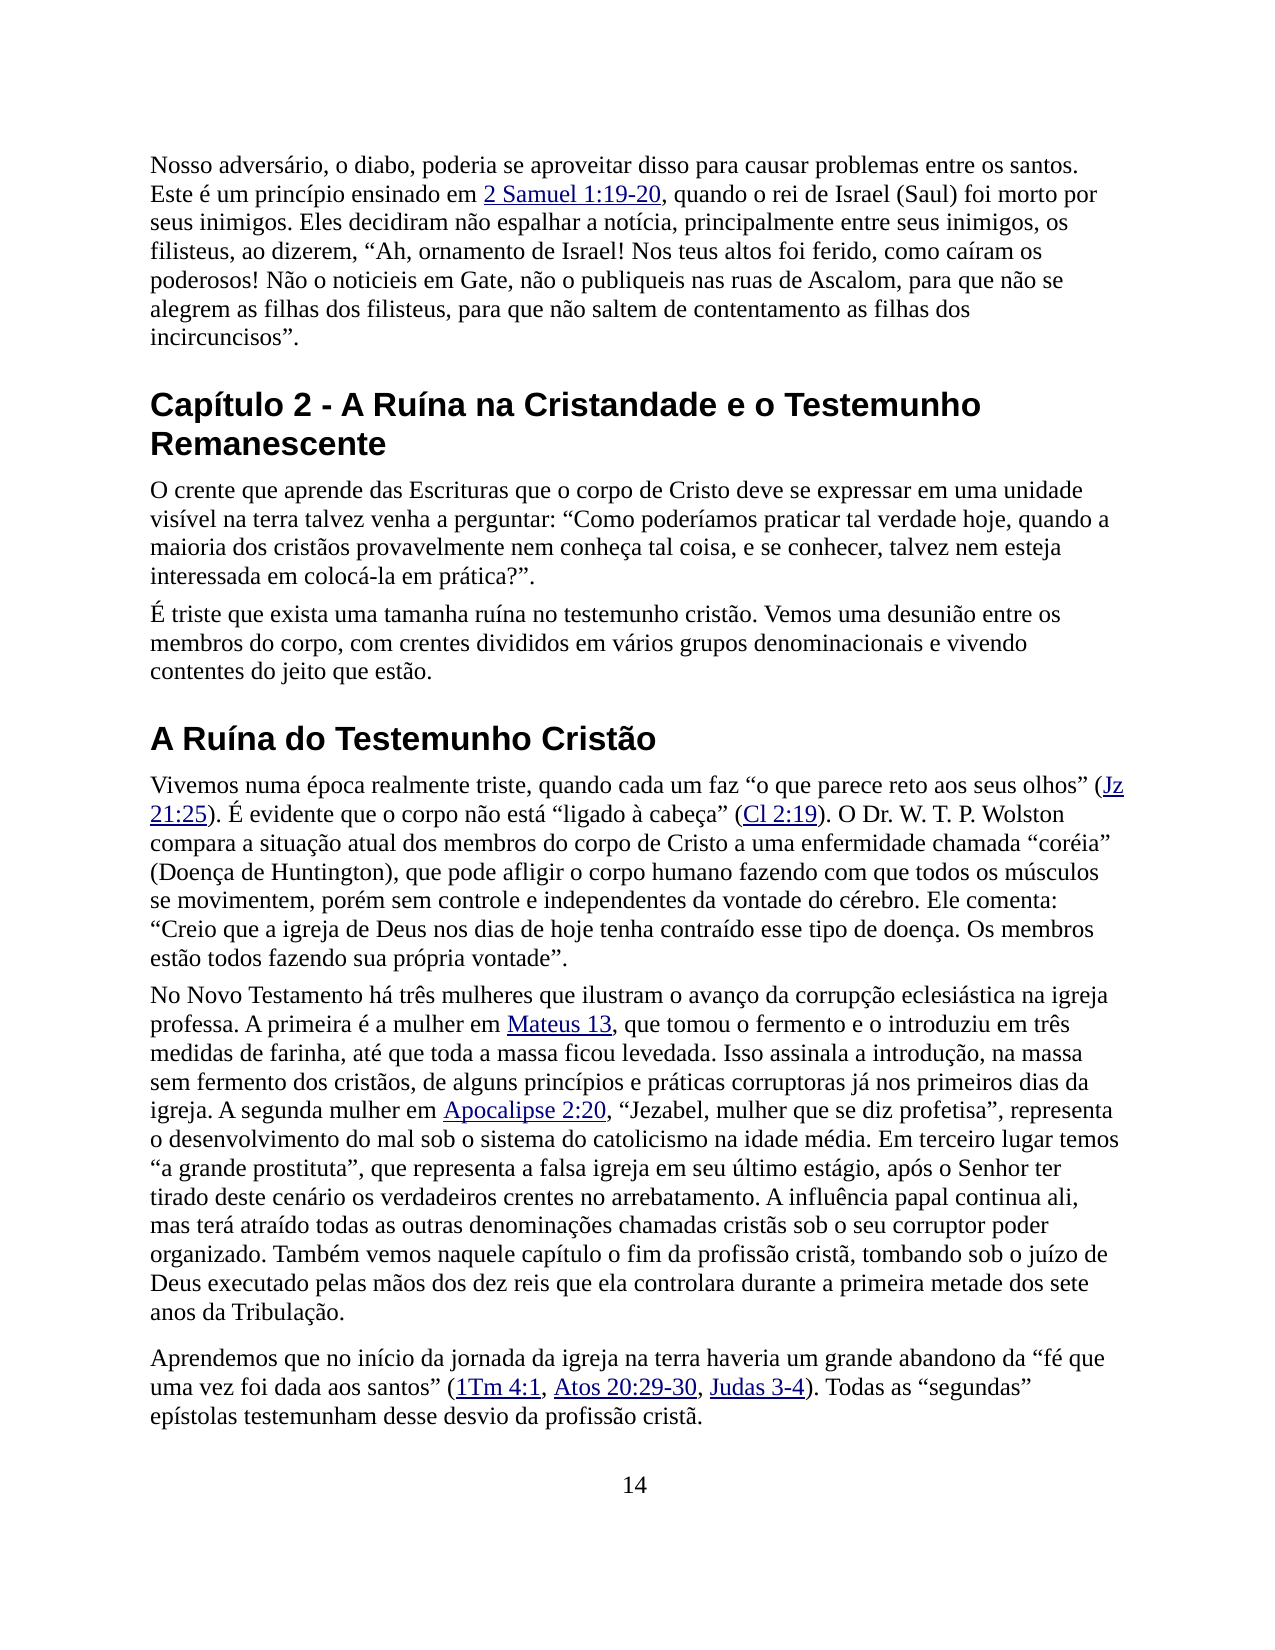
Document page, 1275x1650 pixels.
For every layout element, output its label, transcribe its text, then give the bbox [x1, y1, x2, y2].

text É triste que exista uma tamanha ruína no testemunho cristão. Vemos uma desunião entre os membros do corpo, com crentes divididos em vários grupos denominacionais e vivendo contentes do jeito que estão. [150, 599, 1125, 685]
text O crente que aprende das Escrituras que o corpo de Cristo deve se expressar em uma unidade visível na terra talvez venha a perguntar: “Como poderíamos praticar tal verdade hoje, quando a maioria dos cristãos provavelmente nem conheça tal coisa, e se conhecer, talvez nem esteja interessada em colocá-la em prática?”. [150, 475, 1125, 590]
text Aprendemos que no início da jornada da igreja na terra haveria um grande abandono da “fé que uma vez foi dada aos santos” (1Tm 4:1, Atos 20:29-30, Judas 3-4). Todas as “segundas” epístolas testemunham desse desvio da profissão cristã. [150, 1343, 1125, 1430]
text Vivemos numa época realmente triste, quando cada um faz “o que parece reto aos seus olhos” (Jz 21:25). É evidente que o corpo não está “ligado à cabeça” (Cl 2:19). O Dr. W. T. P. Wolston compara a situação atual dos membros do corpo de Cristo a uma enfermidade chamada “coréia” (Doença de Huntington), que pode afligir o corpo humano fazendo com que todos os músculos se movimentem, porém sem controle e independentes da vontade do cérebro. Ele comenta: “Creio que a igreja de Deus nos dias de hoje tenha contraído esse tipo de doença. Os membros estão todos fazendo sua própria vontade”. [150, 770, 1125, 972]
text Nosso adversário, o diabo, poderia se aproveitar disso para causar problemas entre os santos. Este é um princípio ensinado em 2 Samuel 1:19-20, quando o rei de Israel (Saul) foi morto por seus inimigos. Eles decidiram não espalhar a notícia, principalmente entre seus inimigos, os filisteus, ao dizerem, “Ah, ornamento de Israel! Nos teus altos foi ferido, como caíram os poderosos! Não o noticieis em Gate, não o publiqueis nas ruas de Ascalom, para que não se alegrem as filhas dos filisteus, para que não saltem de contentamento as filhas dos incircuncisos”. [150, 150, 1125, 351]
subtitle Capítulo 2 - A Ruína na Cristandade e o Testemunho Remanescente [150, 385, 1125, 462]
subtitle A Ruína do Testemunho Cristão [150, 719, 1125, 758]
text No Novo Testamento há três mulheres que ilustram o avanço da corrupção eclesiástica na igreja professa. A primeira é a mulher em Mateus 13, que tomou o fermento e o introduziu em três medidas de farinha, até que toda a massa ficou levedada. Isso assinala a introdução, na massa sem fermento dos cristãos, de alguns princípios e práticas corruptoras já nos primeiros dias da igreja. A segunda mulher em Apocalipse 2:20, “Jezabel, mulher que se diz profetisa”, representa o desenvolvimento do mal sob o sistema do catolicismo na idade média. Em terceiro lugar temos “a grande prostituta”, que representa a falsa igreja em seu último estágio, após o Senhor ter tirado deste cenário os verdadeiros crentes no arrebatamento. A influência papal continua ali, mas terá atraído todas as outras denominações chamadas cristãs sob o seu corruptor poder organizado. Também vemos naquele capítulo o fim da profissão cristã, tombando sob o juízo de Deus executado pelas mãos dos dez reis que ela controlara durante a primeira metade dos sete anos da Tribulação. [150, 981, 1125, 1326]
